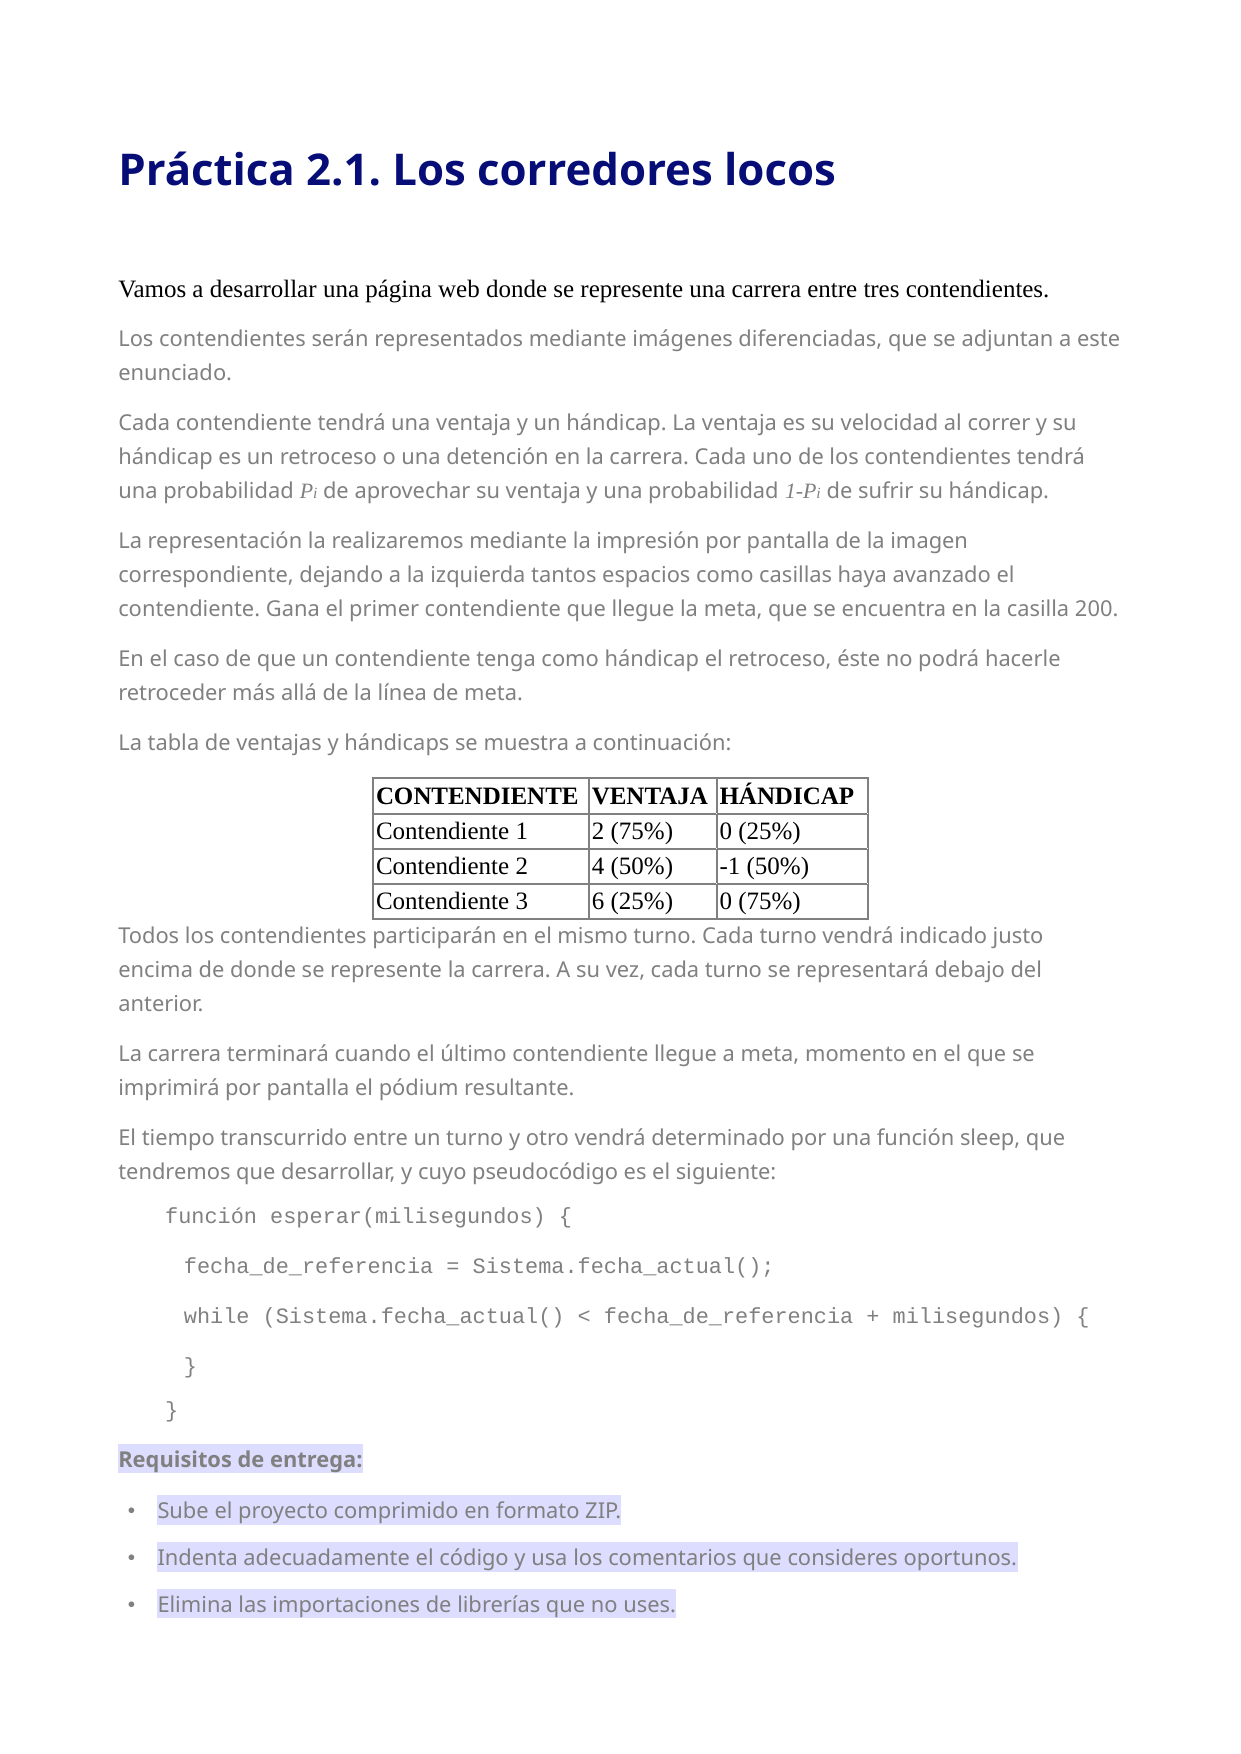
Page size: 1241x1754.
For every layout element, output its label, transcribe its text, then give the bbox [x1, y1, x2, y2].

text función esperar(milisegundos) { [165, 1206, 1122, 1230]
text La carrera terminará cuando el último contendiente llegue a meta, momento en el que se imprimirá por pantalla el pódium resultante. [118, 1038, 1122, 1102]
text La representación la realizaremos mediante la impresión por pantalla de la imagen correspondiente, dejando a la izquierda tantos espacios como casillas haya avanzado el contendiente. Gana el primer contendiente que llegue la meta, que se encuentra en la casilla 200. [118, 525, 1122, 623]
table_header CONTENDIENTE [374, 779, 588, 813]
text Todos los contendientes participarán en el mismo turno. Cada turno vendrá indicado justo encima de donde se represente la carrera. A su vez, cada turno se representará debajo del anterior. [118, 919, 1122, 1018]
text } [165, 1400, 1122, 1424]
list Elimina las importaciones de librerías que no uses. [128, 1587, 1122, 1618]
text En el caso de que un contendiente tenga como hándicap el retroceso, éste no podrá hacerle retroceder más allá de la línea de meta. [118, 643, 1122, 707]
table_cell 2 (75%) [590, 815, 716, 848]
table_cell 0 (75%) [718, 885, 867, 918]
table_cell 4 (50%) [590, 850, 716, 883]
text while (Sistema.fecha_actual() < fecha_de_referencia + milisegundos) { [165, 1300, 1122, 1329]
table_cell 6 (25%) [590, 885, 716, 918]
table_header VENTAJA [590, 779, 716, 813]
table_header HÁNDICAP [718, 779, 867, 813]
table_cell Contendiente 2 [374, 850, 588, 883]
text fecha_de_referencia = Sistema.fecha_actual(); [165, 1250, 1122, 1279]
text Cada contendiente tendrá una ventaja y un hándicap. La ventaja es su velocidad al correr y su hándicap es un retroceso o una detención en la carrera. Cada uno de los contendientes tendrá una probabilidad Pi de aprovechar su ventaja y una probabilidad 1-Pi de sufrir su hándicap. [118, 407, 1122, 505]
table_cell 0 (25%) [718, 815, 867, 848]
table_cell Contendiente 1 [374, 815, 588, 848]
text Requisitos de entrega: [118, 1444, 1122, 1473]
list Sube el proyecto comprimido en formato ZIP. [128, 1493, 1122, 1525]
text La tabla de ventajas y hándicaps se muestra a continuación: [118, 727, 1122, 757]
table_cell Contendiente 3 [374, 885, 588, 918]
text } [165, 1350, 1122, 1379]
list Indenta adecuadamente el código y usa los comentarios que consideres oportunos. [128, 1540, 1122, 1572]
text El tiempo transcurrido entre un turno y otro vendrá determinado por una función sleep, que tendremos que desarrollar, y cuyo pseudocódigo es el siguiente: [118, 1122, 1122, 1186]
text Los contendientes serán representados mediante imágenes diferenciadas, que se adjuntan a este enunciado. [118, 323, 1122, 387]
text Vamos a desarrollar una página web donde se represente una carrera entre tres contendientes. [118, 274, 1122, 303]
subtitle Práctica 2.1. Los corredores locos [118, 139, 1122, 198]
table_cell -1 (50%) [718, 850, 867, 883]
